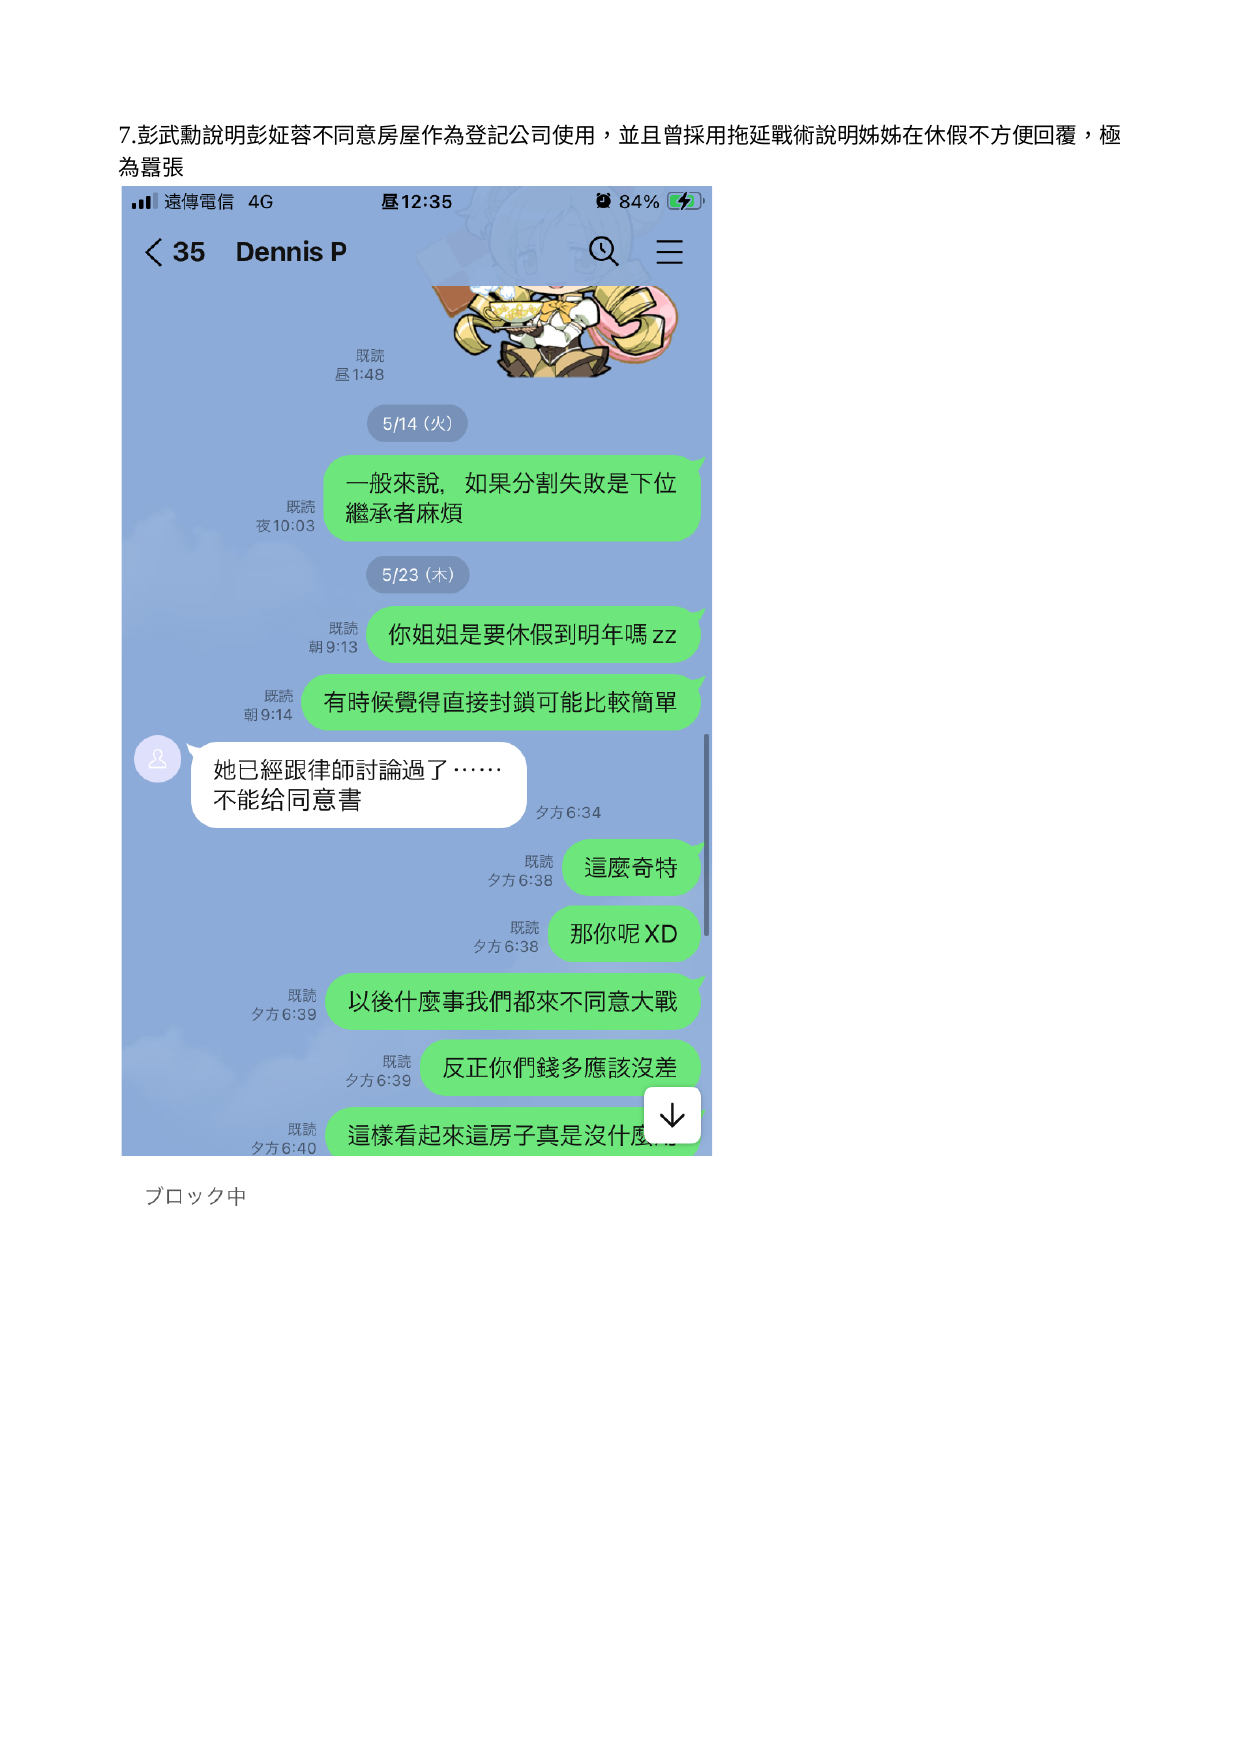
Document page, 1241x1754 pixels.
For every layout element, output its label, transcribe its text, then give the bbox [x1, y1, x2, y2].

picture [121, 186, 713, 1236]
text 7.彭武勳說明彭姃蓉不同意房屋作為登記公司使用，並且曾採用拖延戰術說明姊姊在休假不方便回覆，極為囂張 [118, 118, 1122, 181]
